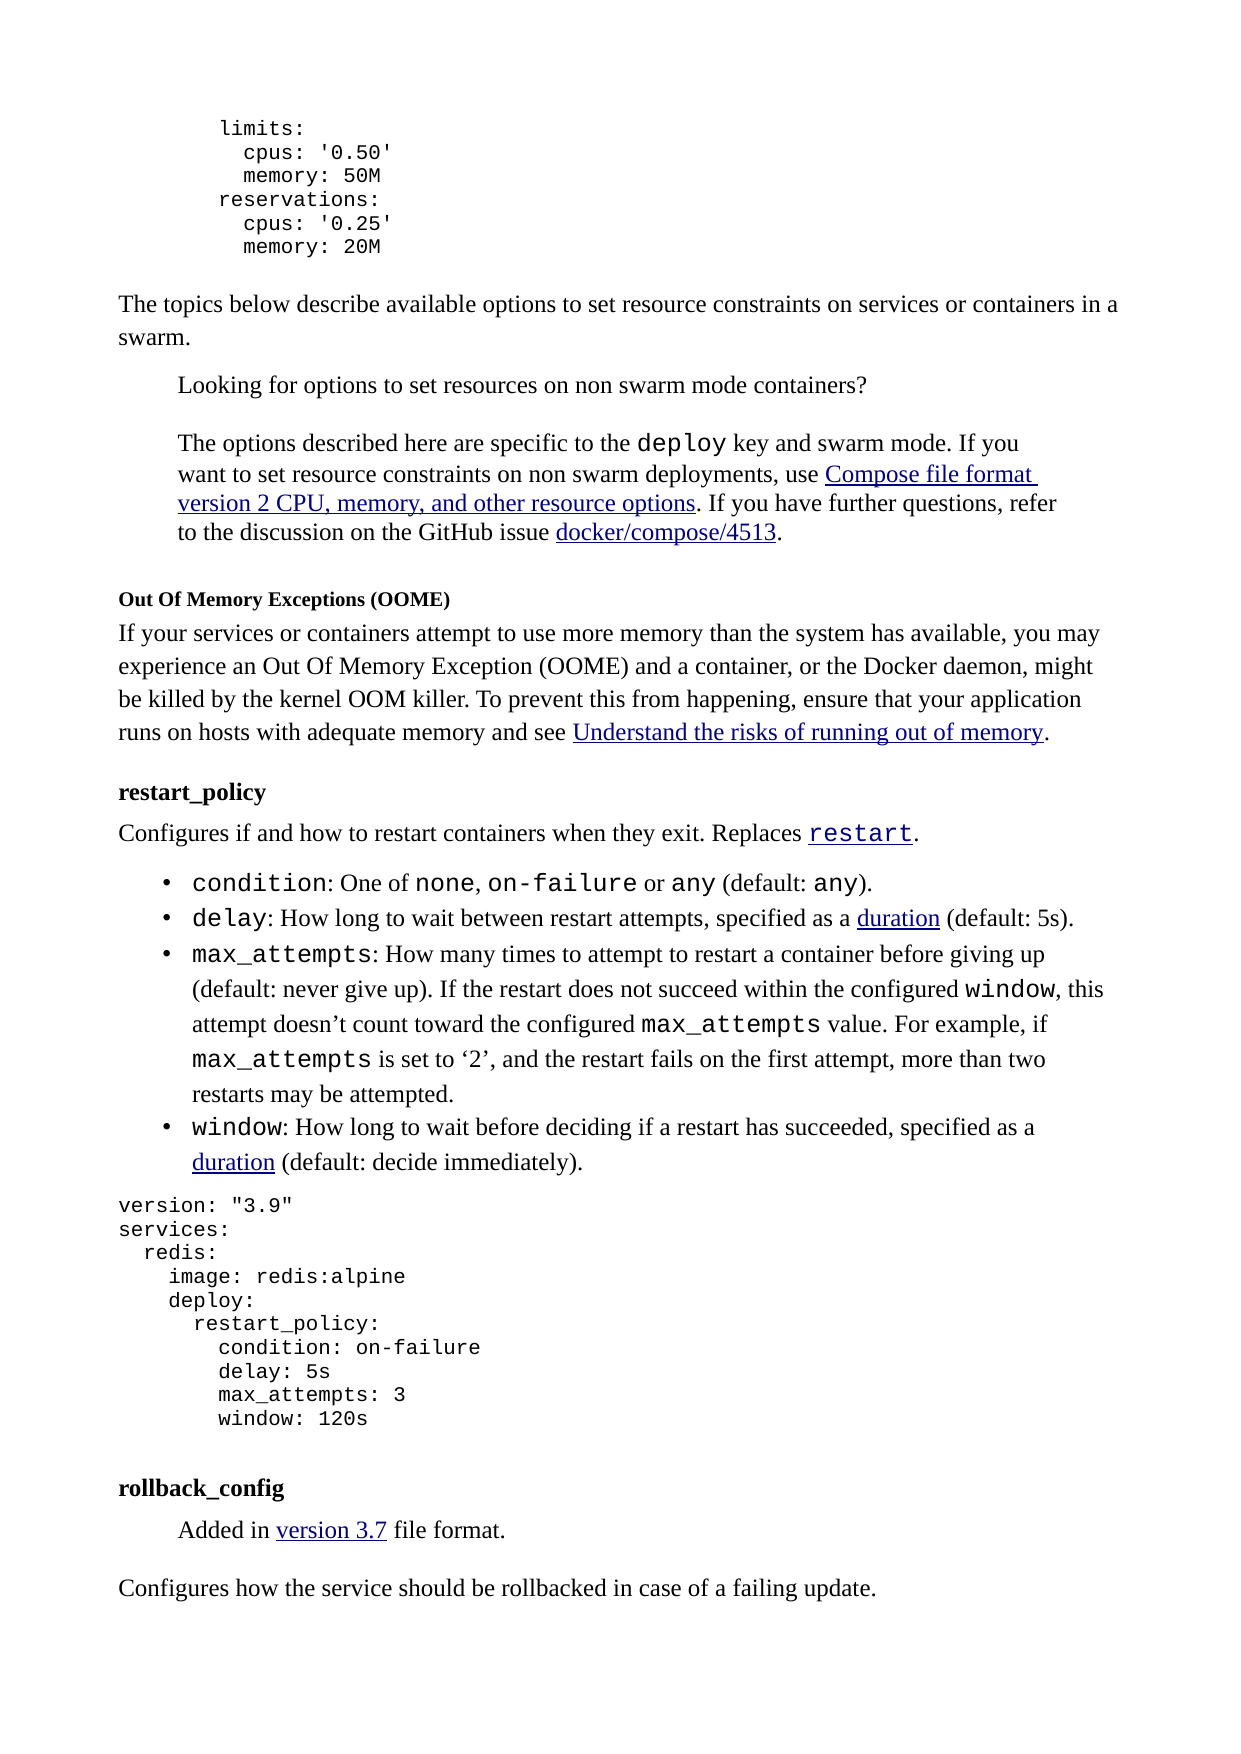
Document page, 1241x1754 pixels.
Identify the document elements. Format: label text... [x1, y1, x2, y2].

text cpus: '0.25' [118, 213, 1122, 236]
text restart_policy: [118, 1313, 1122, 1337]
subtitle restart_policy [118, 777, 1122, 806]
list condition: One of none, on-failure or any (default: any). [162, 868, 1122, 899]
text Looking for options to set resources on non swarm mode containers? [177, 370, 1063, 399]
text image: redis:alpine [118, 1266, 1122, 1290]
text Added in version 3.7 file format. [177, 1515, 1063, 1543]
text memory: 20M [118, 236, 1122, 260]
text The topics below describe available options to set resource constraints on services or containers in a swarm. [118, 289, 1122, 351]
text limits: [118, 118, 1122, 142]
text reservations: [118, 189, 1122, 213]
text If your services or containers attempt to use more memory than the system has available, you may experience an Out Of Memory Exception (OOME) and a container, or the Docker daemon, might be killed by the kernel OOM killer. To prevent this from happening, ensure that your application runs on hosts with adequate memory and see Understand the risks of running out of memory. [118, 618, 1122, 746]
text The options described here are specific to the deploy key and swarm mode. If you want to set resource constraints on non swarm deployments, use Compose file format version 2 CPU, memory, and other resource options. If you have further questions, refer to the discussion on the GitHub issue docker/compose/4513. [177, 428, 1063, 545]
text services: [118, 1219, 1122, 1242]
text max_attempts: 3 [118, 1384, 1122, 1408]
list window: How long to wait before deciding if a restart has succeeded, specified as a duration (default: decide immediately). [162, 1112, 1122, 1176]
text redis: [118, 1242, 1122, 1266]
text version: "3.9" [118, 1195, 1122, 1219]
text Configures if and how to restart containers when they exit. Replaces restart. [118, 818, 1122, 849]
text window: 120s [118, 1408, 1122, 1432]
subtitle Out Of Memory Exceptions (OOME) [118, 587, 1122, 611]
text cpus: '0.50' [118, 142, 1122, 165]
list delay: How long to wait between restart attempts, specified as a duration (default: 5s). [162, 903, 1122, 934]
list max_attempts: How many times to attempt to restart a container before giving up (default: never give up). If the restart does not succeed within the configured window, this attempt doesn’t count toward the configured max_attempts value. For example, if max_attempts is set to ‘2’, and the restart fails on the first attempt, more than two restarts may be attempted. [162, 939, 1122, 1108]
text deploy: [118, 1290, 1122, 1313]
subtitle rollback_config [118, 1473, 1122, 1502]
text memory: 50M [118, 165, 1122, 189]
text condition: on-failure [118, 1337, 1122, 1361]
text delay: 5s [118, 1361, 1122, 1384]
text Configures how the service should be rollbacked in case of a failing update. [118, 1573, 1122, 1602]
